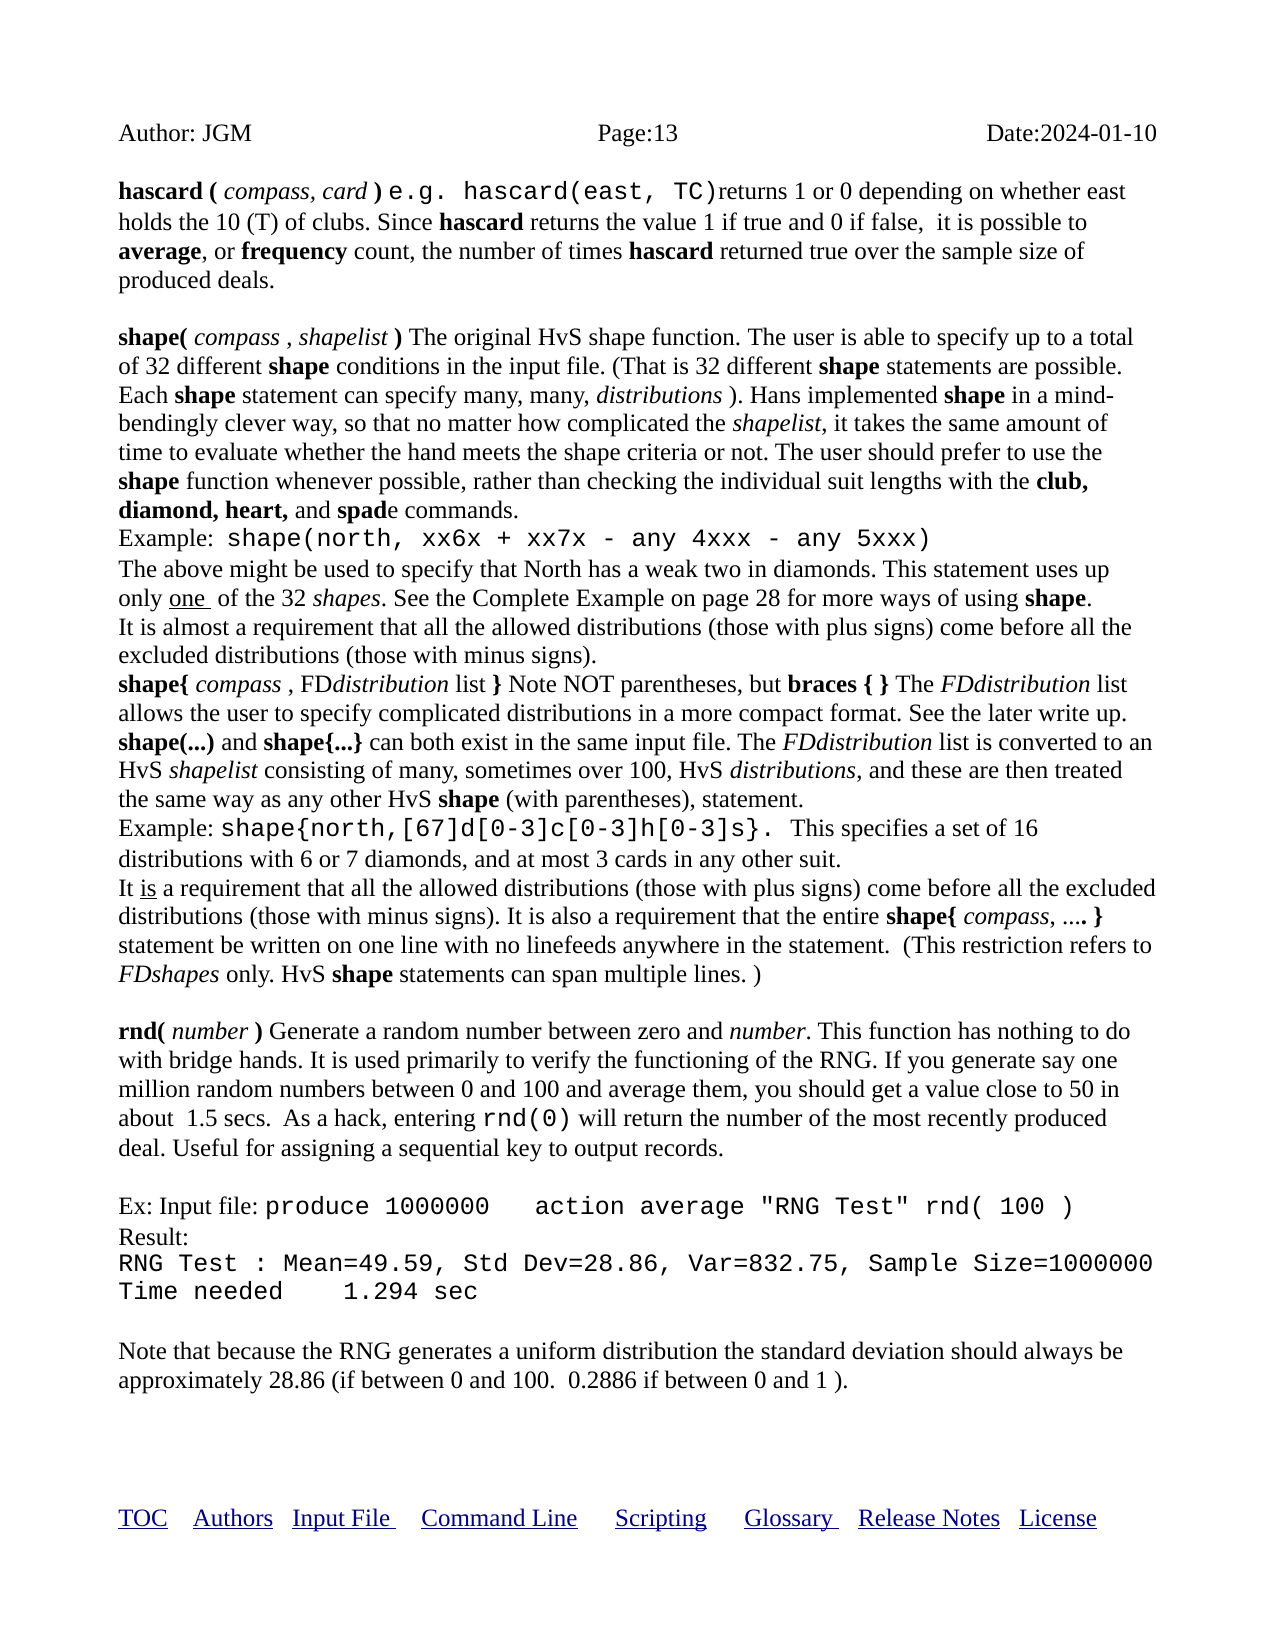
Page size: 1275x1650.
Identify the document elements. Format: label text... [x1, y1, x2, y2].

text shape{ compass , FDdistribution list } Note NOT parentheses, but braces { } The FDdistribution list allows the user to specify complicated distributions in a more compact format. See the later write up. [118, 669, 1157, 727]
text Note that because the RNG generates a uniform distribution the standard deviation should always be approximately 28.86 (if between 0 and 100. 0.2886 if between 0 and 1 ). [118, 1336, 1157, 1393]
text It is almost a requirement that all the allowed distributions (those with plus signs) come before all the excluded distributions (those with minus signs). [118, 612, 1157, 669]
text RNG Test : Mean=49.59, Std Dev=28.86, Var=832.75, Sample Size=1000000 [118, 1251, 1157, 1279]
text rnd( number ) Generate a random number between zero and number. This function has nothing to do with bridge hands. It is used primarily to verify the functioning of the RNG. If you generate say one million random numbers between 0 and 100 and average them, you should get a value close to 50 in about 1.5 secs. As a hack, entering rnd(0) will return the number of the most recently produced deal. Useful for assigning a sequential key to output records. [118, 1016, 1157, 1162]
text Time needed 1.294 sec [118, 1279, 1157, 1307]
text Ex: Input file: produce 1000000 action average "RNG Test" rnd( 100 ) [118, 1191, 1157, 1222]
text shape(...) and shape{...} can both exist in the same input file. The FDdistribution list is converted to an HvS shapelist consisting of many, sometimes over 100, HvS distributions, and these are then treated the same way as any other HvS shape (with parentheses), statement. [118, 727, 1157, 813]
text It is a requirement that all the allowed distributions (those with plus signs) come before all the excluded distributions (those with minus signs). It is also a requirement that the entire shape{ compass, .... } statement be written on one line with no linefeeds anywhere in the statement. (This restriction refers to FDshapes only. HvS shape statements can span multiple lines. ) [118, 873, 1157, 988]
text hascard ( compass, card ) e.g. hascard(east, TC)returns 1 or 0 depending on whether east holds the 10 (T) of clubs. Since hascard returns the value 1 if true and 0 if false, it is possible to average, or frequency count, the number of times hascard returned true over the sample size of produced deals. [118, 176, 1157, 293]
text The above might be used to specify that North has a weak two in diamonds. This statement uses up only one of the 32 shapes. See the Complete Example on page 28 for more ways of using shape. [118, 554, 1157, 612]
text Example: shape(north, xx6x + xx7x - any 4xxx - any 5xxx) [118, 523, 1157, 554]
text Result: [118, 1222, 1157, 1251]
text Example: shape{north,[67]d[0-3]c[0-3]h[0-3]s}. This specifies a set of 16 distributions with 6 or 7 diamonds, and at most 3 cards in any other suit. [118, 813, 1157, 873]
text shape( compass , shapelist ) The original HvS shape function. The user is able to specify up to a total of 32 different shape conditions in the input file. (That is 32 different shape statements are possible. Each shape statement can specify many, many, distributions ). Hans implemented shape in a mind-bendingly clever way, so that no matter how complicated the shapelist, it takes the same amount of time to evaluate whether the hand meets the shape criteria or not. The user should prefer to use the shape function whenever possible, rather than checking the individual suit lengths with the club, diamond, heart, and spade commands. [118, 322, 1157, 523]
